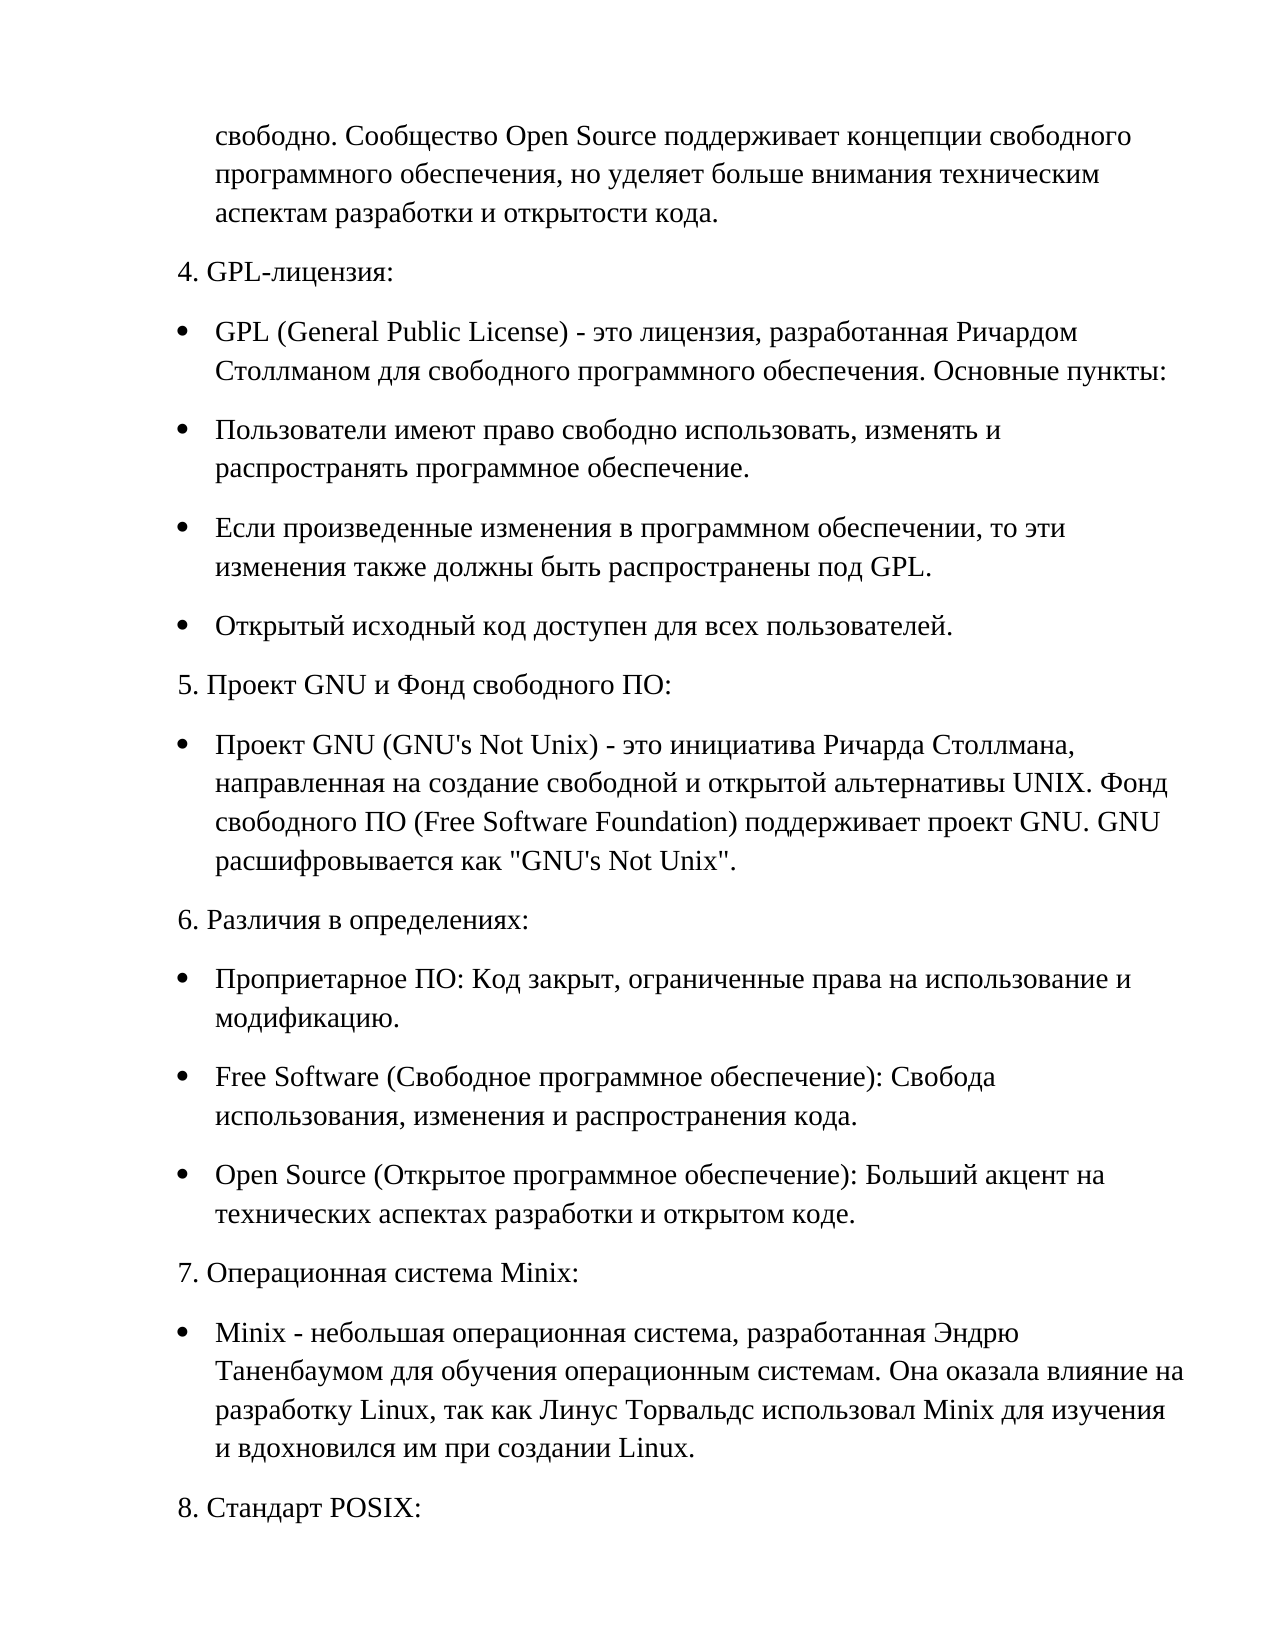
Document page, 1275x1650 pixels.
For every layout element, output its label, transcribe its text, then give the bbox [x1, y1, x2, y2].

list Free Software (Свободное программное обеспечение): Свобода использования, изменения и распространения кода. [177, 1059, 1186, 1132]
list Проект GNU (GNU's Not Unix) - это инициатива Ричарда Столлмана, направленная на создание свободной и открытой альтернативы UNIX. Фонд свободного ПО (Free Software Foundation) поддерживает проект GNU. GNU расшифровывается как "GNU's Not Unix". [177, 727, 1186, 876]
list Open Source (Открытое программное обеспечение): Больший акцент на технических аспектах разработки и открытом коде. [177, 1157, 1186, 1229]
list Открытый исходный код доступен для всех пользователей. [177, 608, 1186, 642]
text 6. Различия в определениях: [177, 902, 1186, 936]
list Пользователи имеют право свободно использовать, изменять и распространять программное обеспечение. [177, 412, 1186, 484]
list Minix - небольшая операционная система, разработанная Эндрю Таненбаумом для обучения операционным системам. Она оказала влияние на разработку Linux, так как Линус Торвальдс использовал Minix для изучения и вдохновился им при создании Linux. [177, 1315, 1186, 1464]
text 8. Стандарт POSIX: [177, 1490, 1186, 1523]
text 4. GPL-лицензия: [177, 254, 1186, 288]
list Проприетарное ПО: Код закрыт, ограниченные права на использование и модификацию. [177, 961, 1186, 1033]
text 5. Проект GNU и Фонд свободного ПО: [177, 667, 1186, 701]
list свободно. Сообщество Open Source поддерживает концепции свободного программного обеспечения, но уделяет больше внимания техническим аспектам разработки и открытости кода. [177, 118, 1186, 229]
list GPL (General Public License) - это лицензия, разработанная Ричардом Столлманом для свободного программного обеспечения. Основные пункты: [177, 314, 1186, 386]
list Если произведенные изменения в программном обеспечении, то эти изменения также должны быть распространены под GPL. [177, 510, 1186, 582]
text 7. Операционная система Minix: [177, 1255, 1186, 1289]
